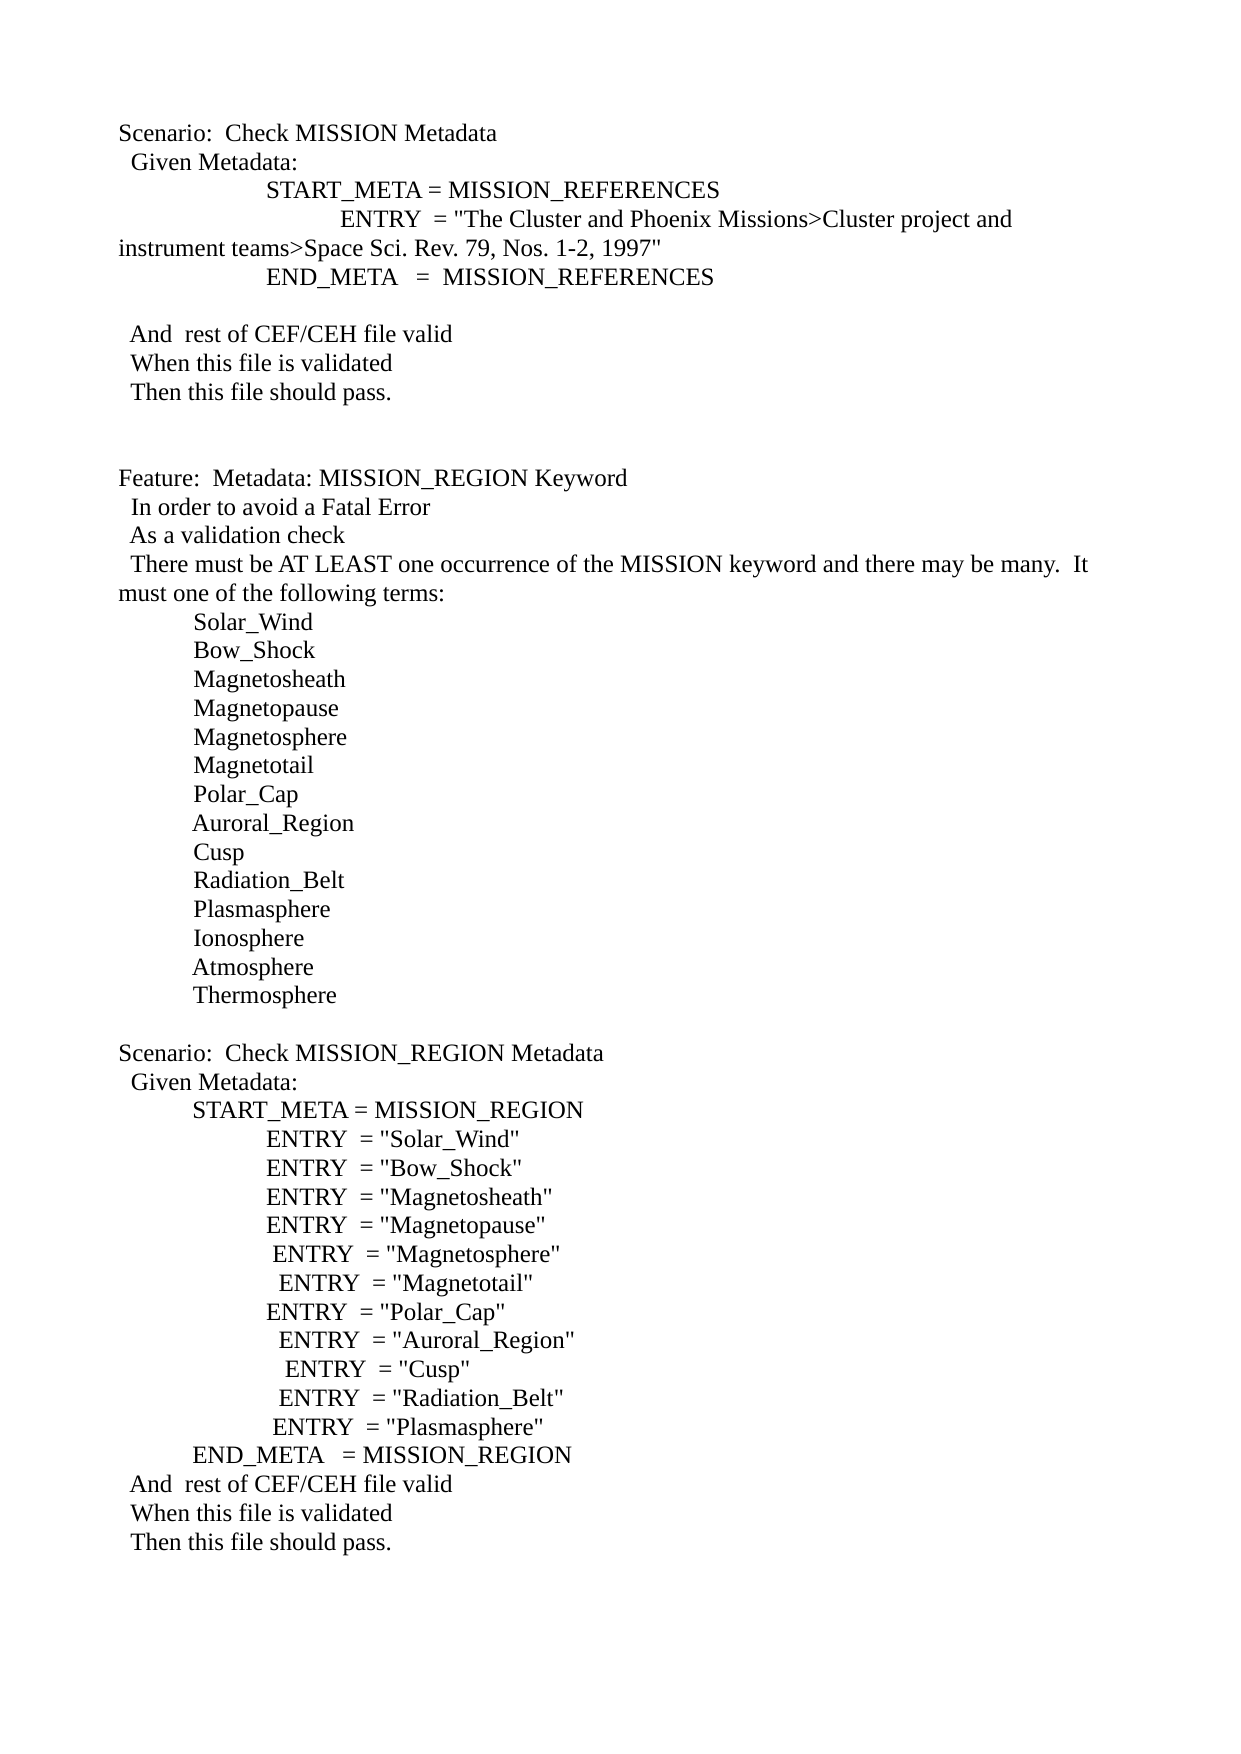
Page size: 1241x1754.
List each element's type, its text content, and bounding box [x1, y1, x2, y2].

text Feature: Metadata: MISSION_REGION Keyword [118, 463, 1122, 492]
text Cusp [118, 837, 1122, 866]
text ENTRY = "Magnetopause" [118, 1211, 1122, 1239]
text ENTRY = "Magnetosphere" [118, 1239, 1122, 1268]
text And rest of CEF/CEH file valid [118, 319, 1122, 348]
text There must be AT LEAST one occurrence of the MISSION keyword and there may be many. It must one of the following terms: [118, 549, 1122, 607]
text ENTRY = "Plasmasphere" [118, 1412, 1122, 1441]
text Scenario: Check MISSION_REGION Metadata [118, 1038, 1122, 1067]
text Then this file should pass. [118, 377, 1122, 406]
text When this file is validated [118, 348, 1122, 377]
text Bow_Shock [118, 636, 1122, 664]
text Then this file should pass. [118, 1527, 1122, 1556]
text Polar_Cap [118, 779, 1122, 808]
text Scenario: Check MISSION Metadata [118, 118, 1122, 147]
text As a validation check [118, 521, 1122, 549]
text Magnetotail [118, 751, 1122, 779]
text ENTRY = "Magnetosheath" [118, 1182, 1122, 1211]
text Radiation_Belt [118, 866, 1122, 894]
text Magnetopause [118, 693, 1122, 722]
text ENTRY = "Polar_Cap" [118, 1297, 1122, 1326]
text Atmosphere [118, 952, 1122, 981]
text START_META = MISSION_REGION [118, 1096, 1122, 1124]
text ENTRY = "Radiation_Belt" [118, 1383, 1122, 1412]
text Ionosphere [118, 923, 1122, 952]
text END_META = MISSION_REFERENCES [118, 262, 1122, 291]
text ENTRY = "Auroral_Region" [118, 1326, 1122, 1354]
text ENTRY = "Solar_Wind" [118, 1124, 1122, 1153]
text Given Metadata: [118, 1067, 1122, 1096]
text END_META = MISSION_REGION [118, 1441, 1122, 1469]
text When this file is validated [118, 1498, 1122, 1527]
text ENTRY = "Cusp" [118, 1354, 1122, 1383]
text Given Metadata: [118, 147, 1122, 176]
text Plasmasphere [118, 894, 1122, 923]
text And rest of CEF/CEH file valid [118, 1469, 1122, 1498]
text Auroral_Region [118, 808, 1122, 837]
text Magnetosheath [118, 664, 1122, 693]
text START_META = MISSION_REFERENCES [118, 176, 1122, 204]
text Magnetosphere [118, 722, 1122, 751]
text ENTRY = "Magnetotail" [118, 1268, 1122, 1297]
text Thermosphere [118, 981, 1122, 1009]
text ENTRY = "Bow_Shock" [118, 1153, 1122, 1182]
text In order to avoid a Fatal Error [118, 492, 1122, 521]
text ENTRY = "The Cluster and Phoenix Missions>Cluster project and instrument teams>Space Sci. Rev. 79, Nos. 1-2, 1997" [118, 204, 1122, 262]
text Solar_Wind [118, 607, 1122, 636]
